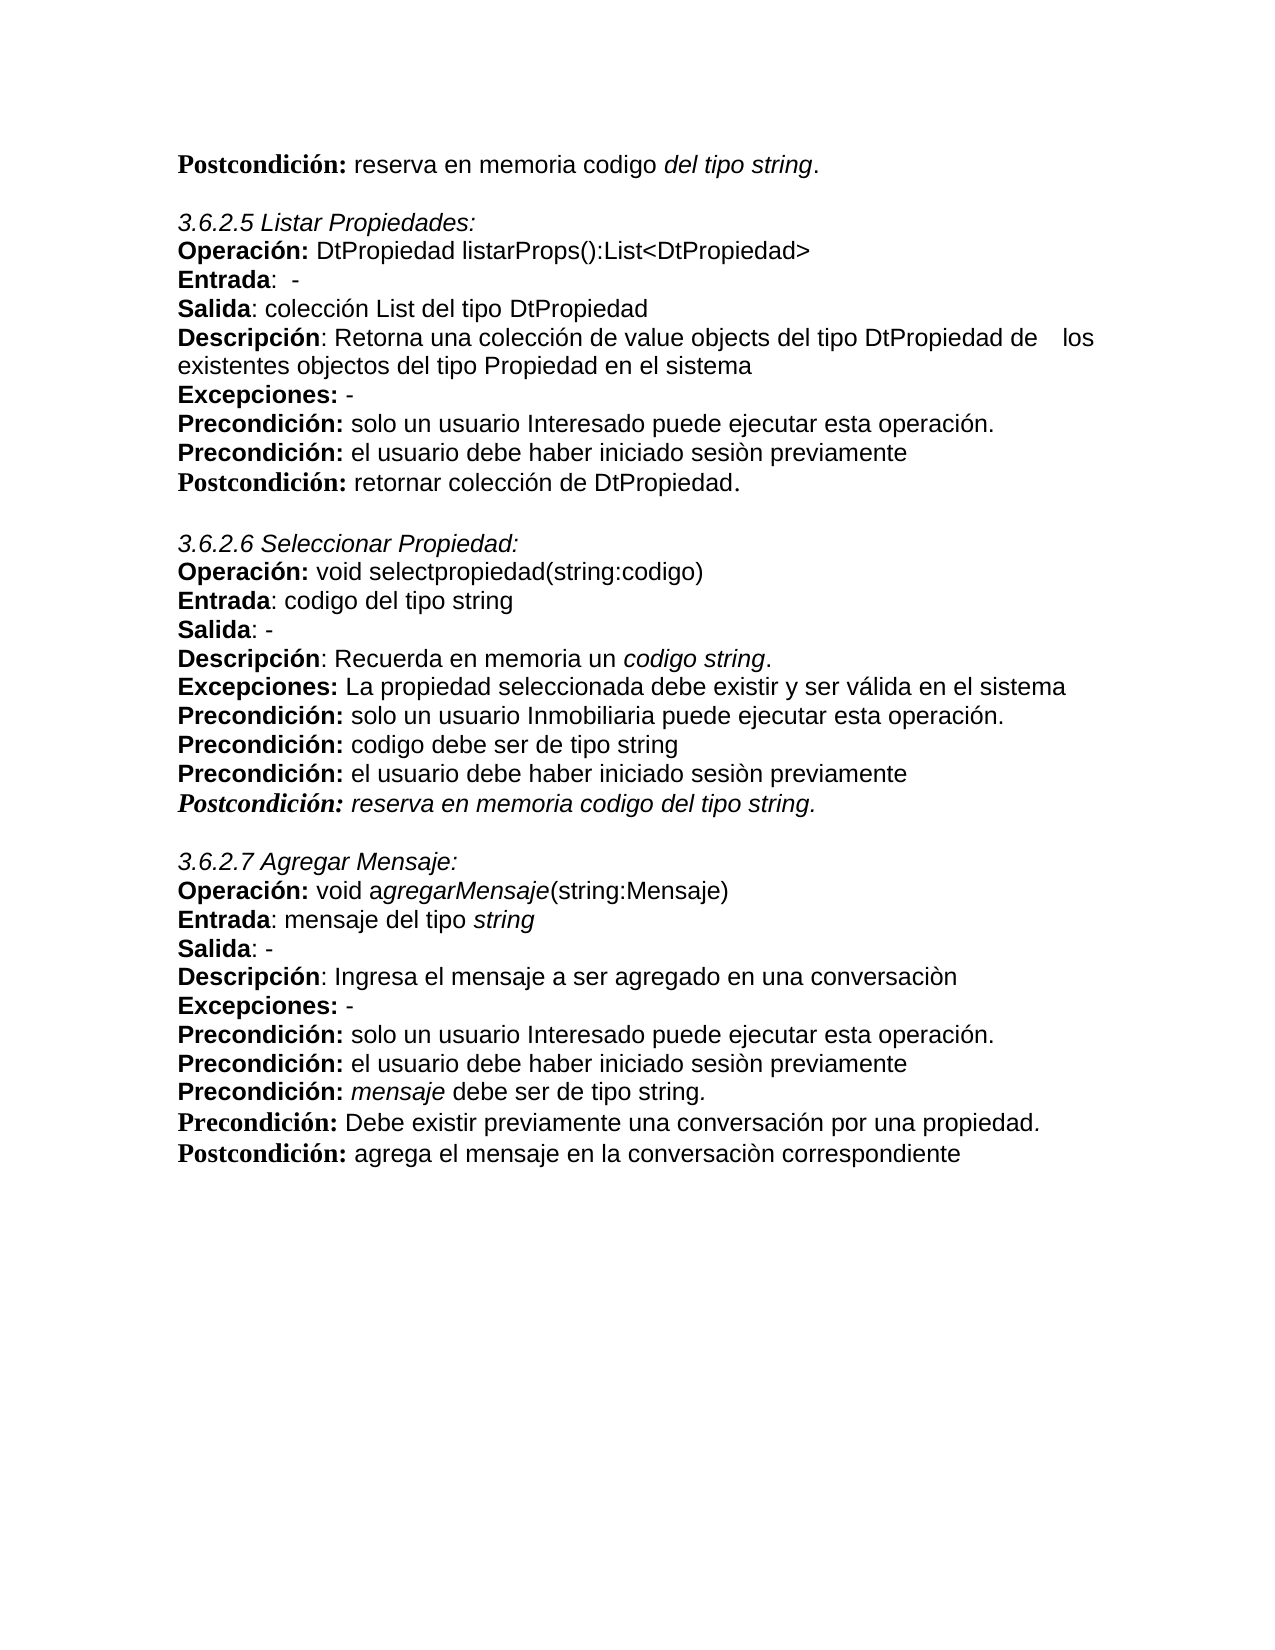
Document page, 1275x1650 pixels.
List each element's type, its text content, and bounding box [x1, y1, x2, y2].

text Precondición: Debe existir previamente una conversación por una propiedad. [177, 1106, 1098, 1137]
text Postcondición: agrega el mensaje en la conversaciòn correspondiente [177, 1137, 1098, 1168]
text Operación: void selectpropiedad(string:codigo) [177, 557, 1098, 586]
text Precondición: solo un usuario Interesado puede ejecutar esta operación. [177, 409, 1098, 438]
text Operación: void agregarMensaje(string:Mensaje) [177, 876, 1098, 905]
text Postcondición: retornar colección de DtPropiedad. [177, 466, 1098, 497]
text Precondición: codigo debe ser de tipo string [177, 730, 1098, 759]
text Entrada: mensaje del tipo string [177, 905, 1098, 933]
text Descripción: Ingresa el mensaje a ser agregado en una conversaciòn [177, 962, 1098, 991]
text Precondición: el usuario debe haber iniciado sesiòn previamente [177, 1048, 1098, 1077]
text 3.6.2.6 Seleccionar Propiedad: [177, 529, 1098, 557]
text Precondición: el usuario debe haber iniciado sesiòn previamente [177, 759, 1098, 787]
text Entrada: codigo del tipo string [177, 586, 1098, 615]
text Precondición: solo un usuario Inmobiliaria puede ejecutar esta operación. [177, 701, 1098, 730]
text Precondición: mensaje debe ser de tipo string. [177, 1077, 1098, 1106]
text Salida: - [177, 615, 1098, 644]
text 3.6.2.5 Listar Propiedades: [177, 208, 1098, 236]
text Operación: DtPropiedad listarProps():List<DtPropiedad> [177, 236, 1098, 265]
text Excepciones: - [177, 991, 1098, 1020]
text Postcondición: reserva en memoria codigo del tipo string. [177, 148, 1098, 179]
text Salida: - [177, 933, 1098, 962]
text 3.6.2.7 Agregar Mensaje: [177, 847, 1098, 876]
text Precondición: el usuario debe haber iniciado sesiòn previamente [177, 438, 1098, 466]
text Entrada: - [177, 265, 1098, 294]
text Postcondición: reserva en memoria codigo del tipo string. [177, 787, 1098, 818]
text Excepciones: La propiedad seleccionada debe existir y ser válida en el sistema [177, 672, 1098, 701]
text Descripción: Retorna una colección de value objects del tipo DtPropiedad de los existentes objectos del tipo Propiedad en el sistema [177, 323, 1098, 380]
text Descripción: Recuerda en memoria un codigo string. [177, 644, 1098, 672]
text Precondición: solo un usuario Interesado puede ejecutar esta operación. [177, 1020, 1098, 1048]
text Excepciones: - [177, 380, 1098, 409]
text Salida: colección List del tipo DtPropiedad [177, 294, 1098, 323]
